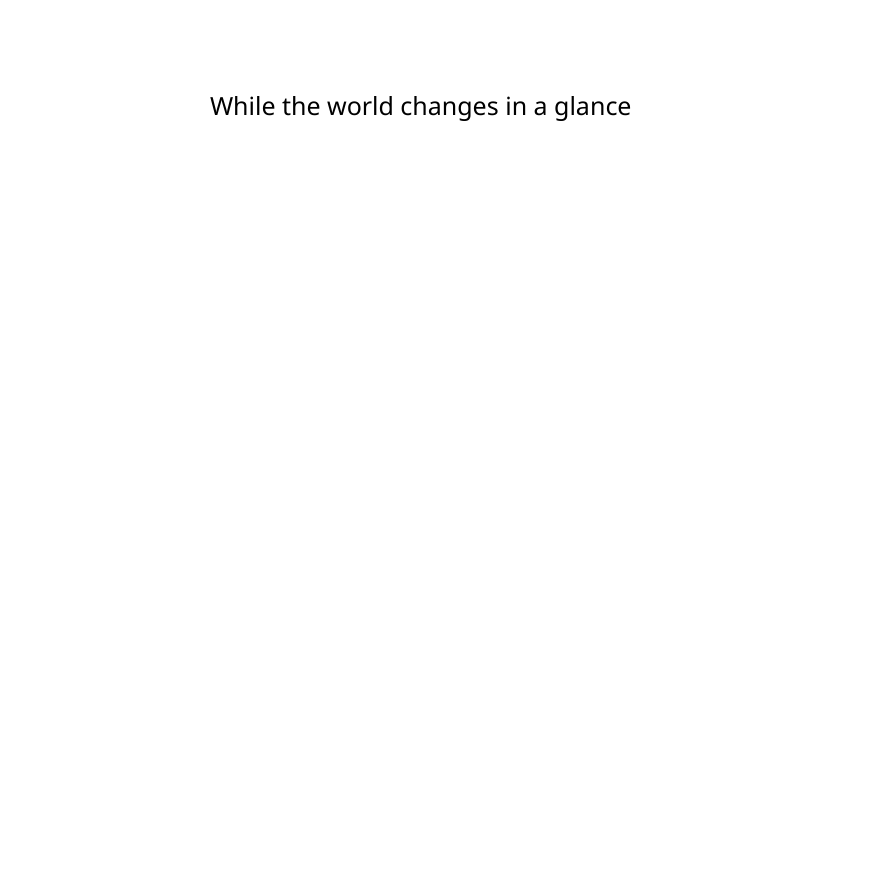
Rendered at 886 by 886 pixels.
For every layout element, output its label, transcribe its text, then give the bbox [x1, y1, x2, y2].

text While the world changes in a glance [59, 88, 768, 123]
